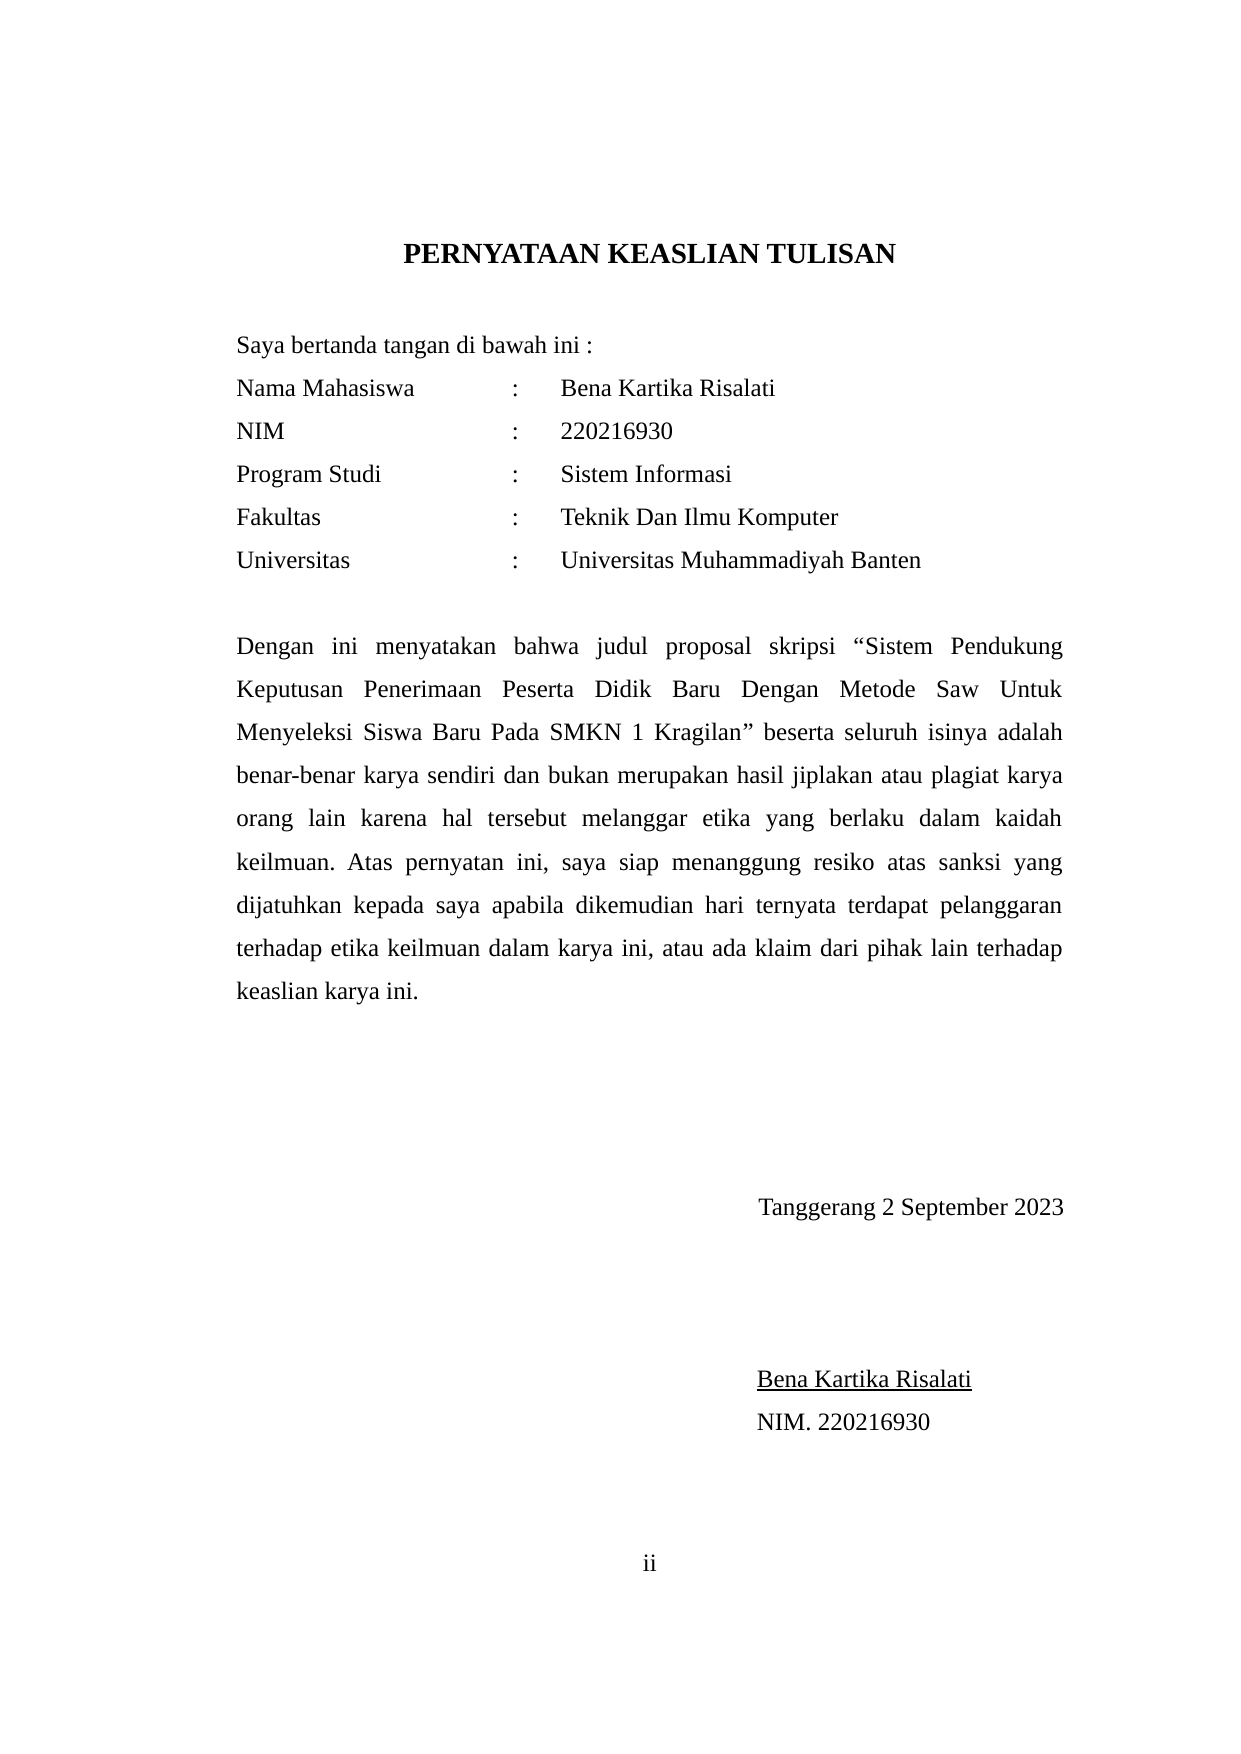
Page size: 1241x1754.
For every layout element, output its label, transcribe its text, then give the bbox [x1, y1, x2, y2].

table_cell : [512, 545, 560, 588]
text Dengan ini menyatakan bahwa judul proposal skripsi “Sistem Pendukung Keputusan Penerimaan Peserta Didik Baru Dengan Metode Saw Untuk Menyeleksi Siswa Baru Pada SMKN 1 Kragilan” beserta seluruh isinya adalah benar-benar karya sendiri dan bukan merupakan hasil jiplakan atau plagiat karya orang lain karena hal tersebut melanggar etika yang berlaku dalam kaidah keilmuan. Atas pernyatan ini, saya siap menanggung resiko atas sanksi yang dijatuhkan kepada saya apabila dikemudian hari ternyata terdapat pelanggaran terhadap etika keilmuan dalam karya ini, atau ada klaim dari pihak lain terhadap keaslian karya ini. [236, 631, 1063, 1005]
table_cell : [512, 373, 560, 416]
table_cell : [512, 502, 560, 545]
table_cell Nama Mahasiswa [236, 373, 512, 416]
table_cell Universitas Muhammadiyah Banten [560, 545, 1063, 588]
table_cell : [512, 459, 560, 502]
table_cell Sistem Informasi [560, 459, 1063, 502]
subtitle PERNYATAAN KEASLIAN TULISAN [236, 236, 1063, 270]
table_cell [757, 1220, 1065, 1364]
table_cell 220216930 [560, 416, 1063, 459]
table_cell Program Studi [236, 459, 512, 502]
table_cell : [512, 416, 560, 459]
table_cell Fakultas [236, 502, 512, 545]
table_cell Bena Kartika Risalati NIM. 220216930 [757, 1364, 1065, 1450]
table_cell NIM [236, 416, 512, 459]
table_cell Bena Kartika Risalati [560, 373, 1063, 416]
table_header Saya bertanda tangan di bawah ini : [236, 330, 1063, 373]
table_cell Teknik Dan Ilmu Komputer [560, 502, 1063, 545]
table_cell Universitas [236, 545, 512, 588]
table_header Tanggerang 2 September 2023 [757, 1192, 1065, 1220]
